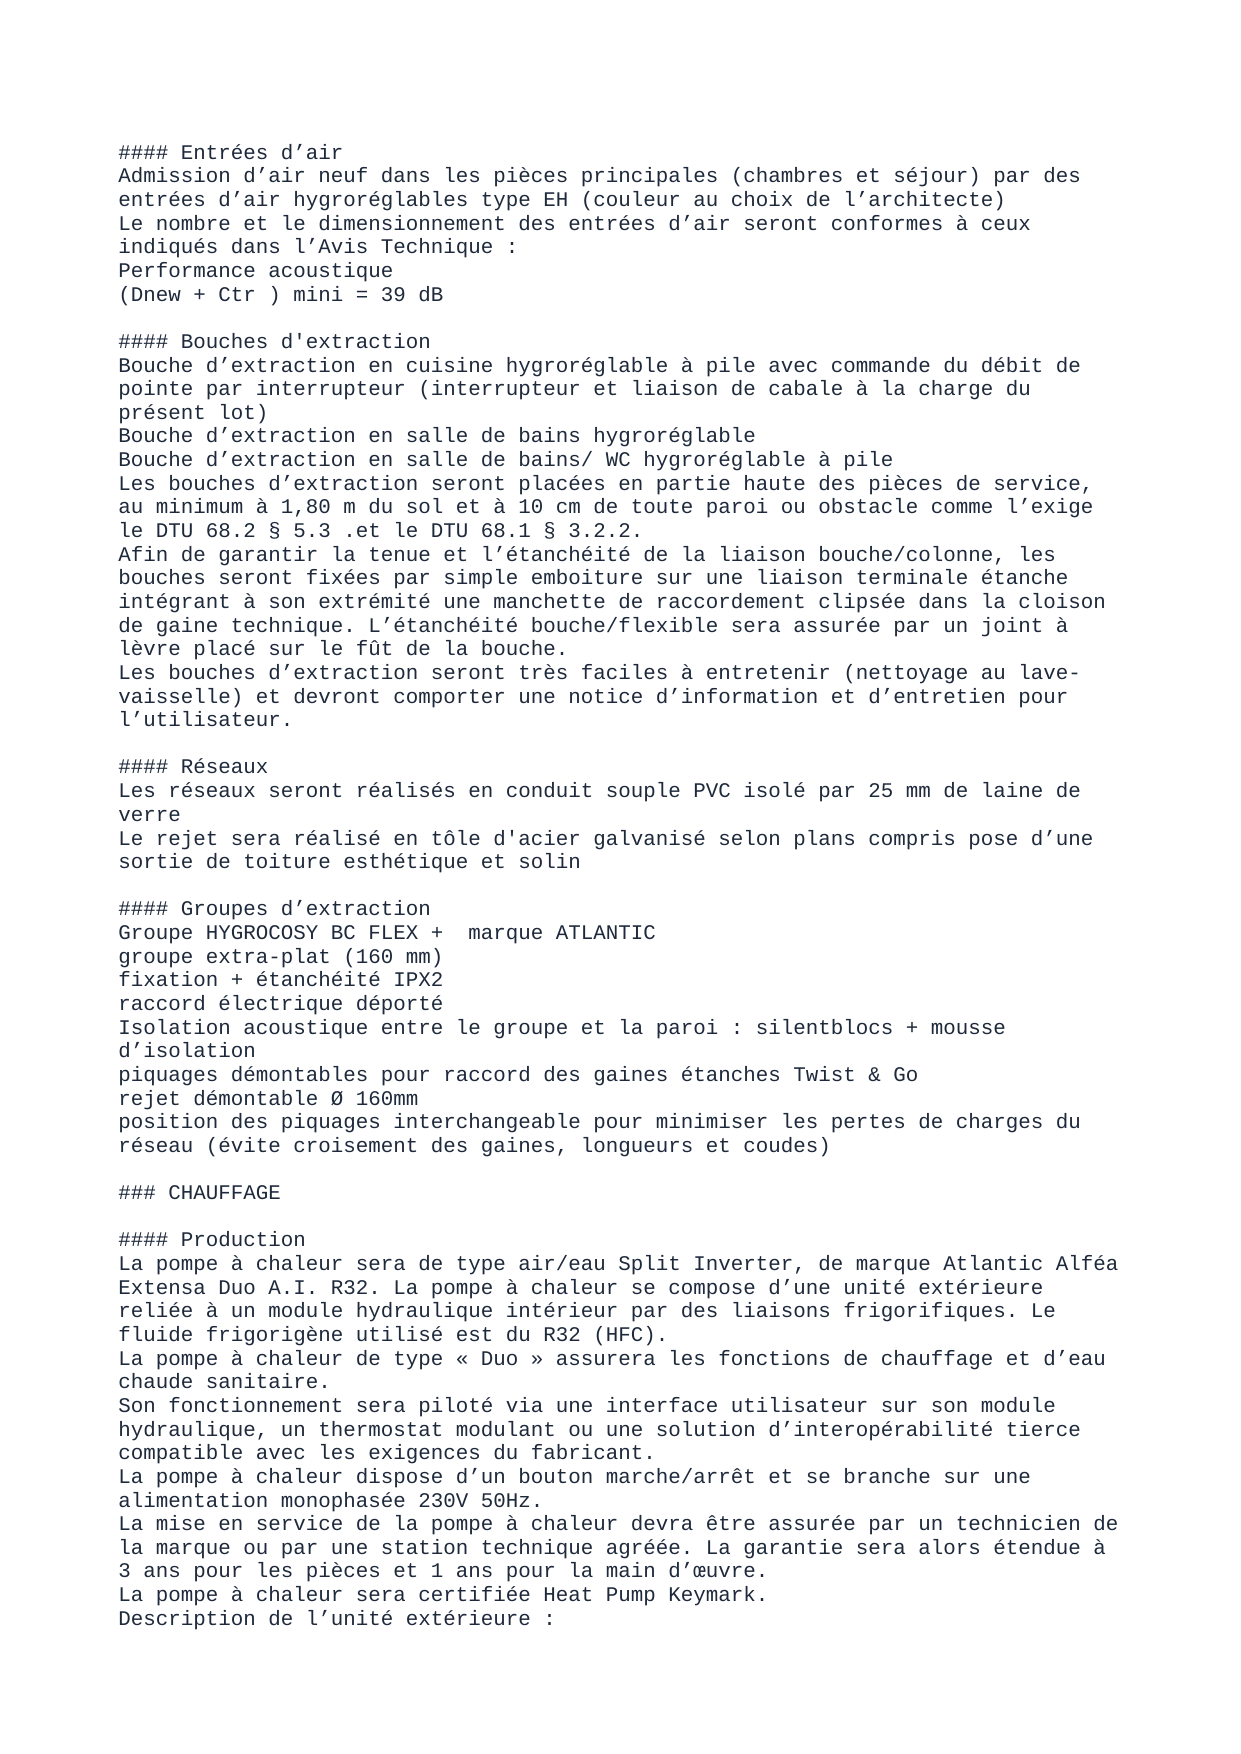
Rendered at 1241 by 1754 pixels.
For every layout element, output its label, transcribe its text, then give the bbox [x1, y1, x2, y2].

text groupe extra-plat (160 mm) [118, 946, 1122, 969]
text Bouche d’extraction en salle de bains hygroréglable [118, 426, 1122, 449]
text ### CHAUFFAGE [118, 1182, 1122, 1206]
text Bouche d’extraction en salle de bains/ WC hygroréglable à pile [118, 449, 1122, 473]
text Description de l’unité extérieure : [118, 1608, 1122, 1631]
text rejet démontable Ø 160mm [118, 1088, 1122, 1111]
text raccord électrique déporté [118, 993, 1122, 1017]
text Les réseaux seront réalisés en conduit souple PVC isolé par 25 mm de laine de verre [118, 780, 1122, 827]
text Bouche d’extraction en cuisine hygroréglable à pile avec commande du débit de pointe par interrupteur (interrupteur et liaison de cabale à la charge du présent lot) [118, 354, 1122, 426]
text La pompe à chaleur sera de type air/eau Split Inverter, de marque Atlantic Alféa Extensa Duo A.I. R32. La pompe à chaleur se compose d’une unité extérieure reliée à un module hydraulique intérieur par des liaisons frigorifiques. Le fluide frigorigène utilisé est du R32 (HFC). [118, 1253, 1122, 1348]
text position des piquages interchangeable pour minimiser les pertes de charges du réseau (évite croisement des gaines, longueurs et coudes) [118, 1111, 1122, 1158]
text piquages démontables pour raccord des gaines étanches Twist & Go [118, 1064, 1122, 1088]
text Groupe HYGROCOSY BC FLEX + marque ATLANTIC [118, 922, 1122, 946]
text La mise en service de la pompe à chaleur devra être assurée par un technicien de la marque ou par une station technique agréée. La garantie sera alors étendue à 3 ans pour les pièces et 1 ans pour la main d’œuvre. [118, 1513, 1122, 1584]
text La pompe à chaleur sera certifiée Heat Pump Keymark. [118, 1584, 1122, 1608]
text La pompe à chaleur de type « Duo » assurera les fonctions de chauffage et d’eau chaude sanitaire. [118, 1348, 1122, 1395]
text Les bouches d’extraction seront placées en partie haute des pièces de service, au minimum à 1,80 m du sol et à 10 cm de toute paroi ou obstacle comme l’exige le DTU 68.2 § 5.3 .et le DTU 68.1 § 3.2.2. [118, 473, 1122, 544]
text Admission d’air neuf dans les pièces principales (chambres et séjour) par des entrées d’air hygroréglables type EH (couleur au choix de l’architecte) [118, 165, 1122, 213]
text Les bouches d’extraction seront très faciles à entretenir (nettoyage au lave-vaisselle) et devront comporter une notice d’information et d’entretien pour l’utilisateur. [118, 662, 1122, 733]
text #### Groupes d’extraction [118, 898, 1122, 922]
text #### Bouches d'extraction [118, 331, 1122, 354]
text #### Production [118, 1229, 1122, 1253]
text Afin de garantir la tenue et l’étanchéité de la liaison bouche/colonne, les bouches seront fixées par simple emboiture sur une liaison terminale étanche intégrant à son extrémité une manchette de raccordement clipsée dans la cloison de gaine technique. L’étanchéité bouche/flexible sera assurée par un joint à lèvre placé sur le fût de la bouche. [118, 544, 1122, 662]
text (Dnew + Ctr ) mini = 39 dB [118, 284, 1122, 307]
text #### Réseaux [118, 757, 1122, 780]
text #### Entrées d’air [118, 142, 1122, 165]
text Le nombre et le dimensionnement des entrées d’air seront conformes à ceux indiqués dans l’Avis Technique : [118, 213, 1122, 260]
text La pompe à chaleur dispose d’un bouton marche/arrêt et se branche sur une alimentation monophasée 230V 50Hz. [118, 1466, 1122, 1513]
text Performance acoustique [118, 260, 1122, 284]
text Le rejet sera réalisé en tôle d'acier galvanisé selon plans compris pose d’une sortie de toiture esthétique et solin [118, 827, 1122, 875]
text fixation + étanchéité IPX2 [118, 969, 1122, 993]
text Isolation acoustique entre le groupe et la paroi : silentblocs + mousse d’isolation [118, 1017, 1122, 1064]
text Son fonctionnement sera piloté via une interface utilisateur sur son module hydraulique, un thermostat modulant ou une solution d’interopérabilité tierce compatible avec les exigences du fabricant. [118, 1395, 1122, 1466]
